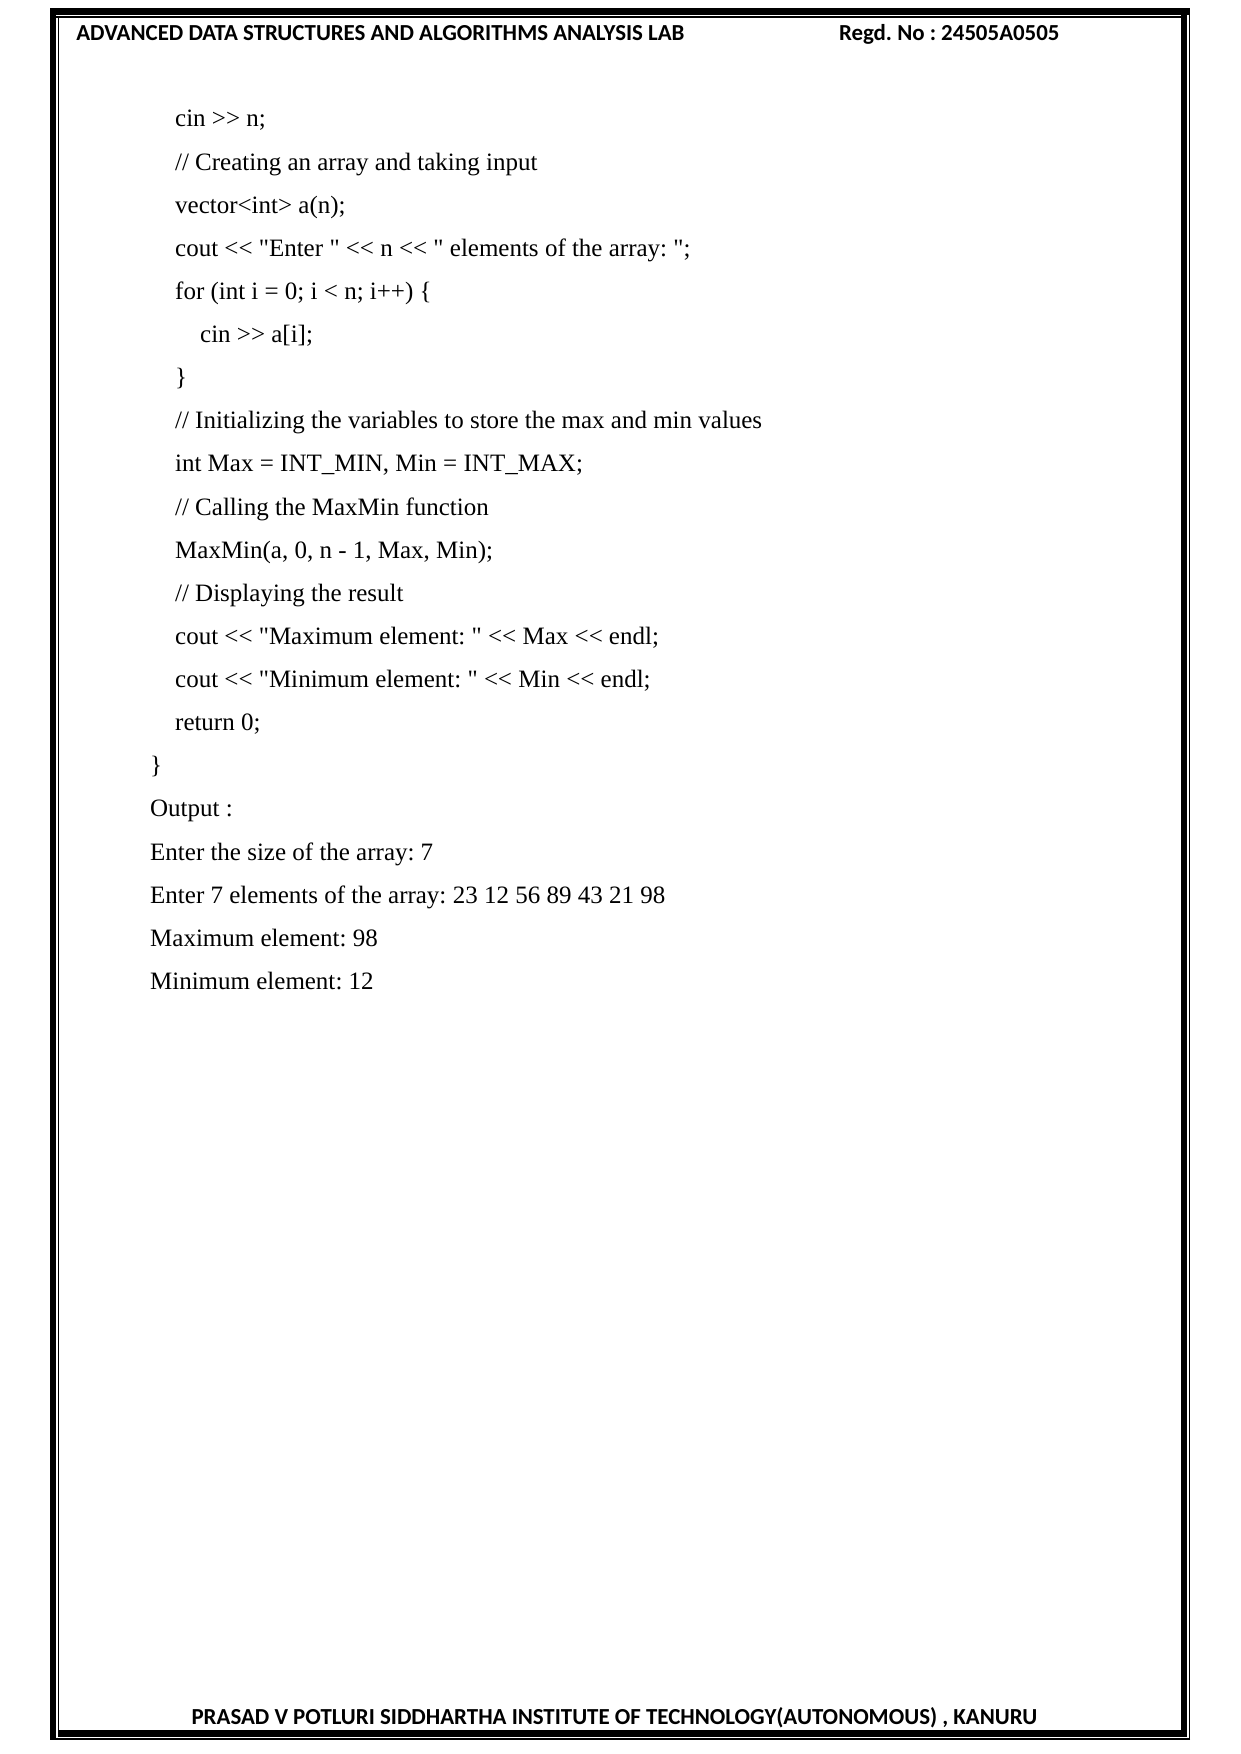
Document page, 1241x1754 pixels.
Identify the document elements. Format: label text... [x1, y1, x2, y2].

text } [150, 750, 1137, 779]
text return 0; [150, 707, 1137, 736]
text // Creating an array and taking input [150, 147, 1137, 175]
text Maximum element: 98 [150, 923, 1137, 952]
text Output : [150, 793, 1137, 822]
text for (int i = 0; i < n; i++) { [150, 276, 1137, 305]
text // Calling the MaxMin function [150, 492, 1137, 520]
text cout << "Maximum element: " << Max << endl; [150, 621, 1137, 650]
text cout << "Enter " << n << " elements of the array: "; [150, 233, 1137, 262]
text Enter 7 elements of the array: 23 12 56 89 43 21 98 [150, 880, 1137, 908]
text // Initializing the variables to store the max and min values [150, 405, 1137, 434]
text cin >> a[i]; [150, 319, 1137, 348]
text int Max = INT_MIN, Min = INT_MAX; [150, 448, 1137, 477]
text Enter the size of the array: 7 [150, 837, 1137, 865]
text cin >> n; [150, 103, 1137, 132]
text cout << "Minimum element: " << Min << endl; [150, 664, 1137, 693]
text MaxMin(a, 0, n - 1, Max, Min); [150, 535, 1137, 563]
text } [150, 362, 1137, 391]
text Minimum element: 12 [150, 966, 1137, 995]
text // Displaying the result [150, 578, 1137, 607]
text vector<int> a(n); [150, 190, 1137, 218]
